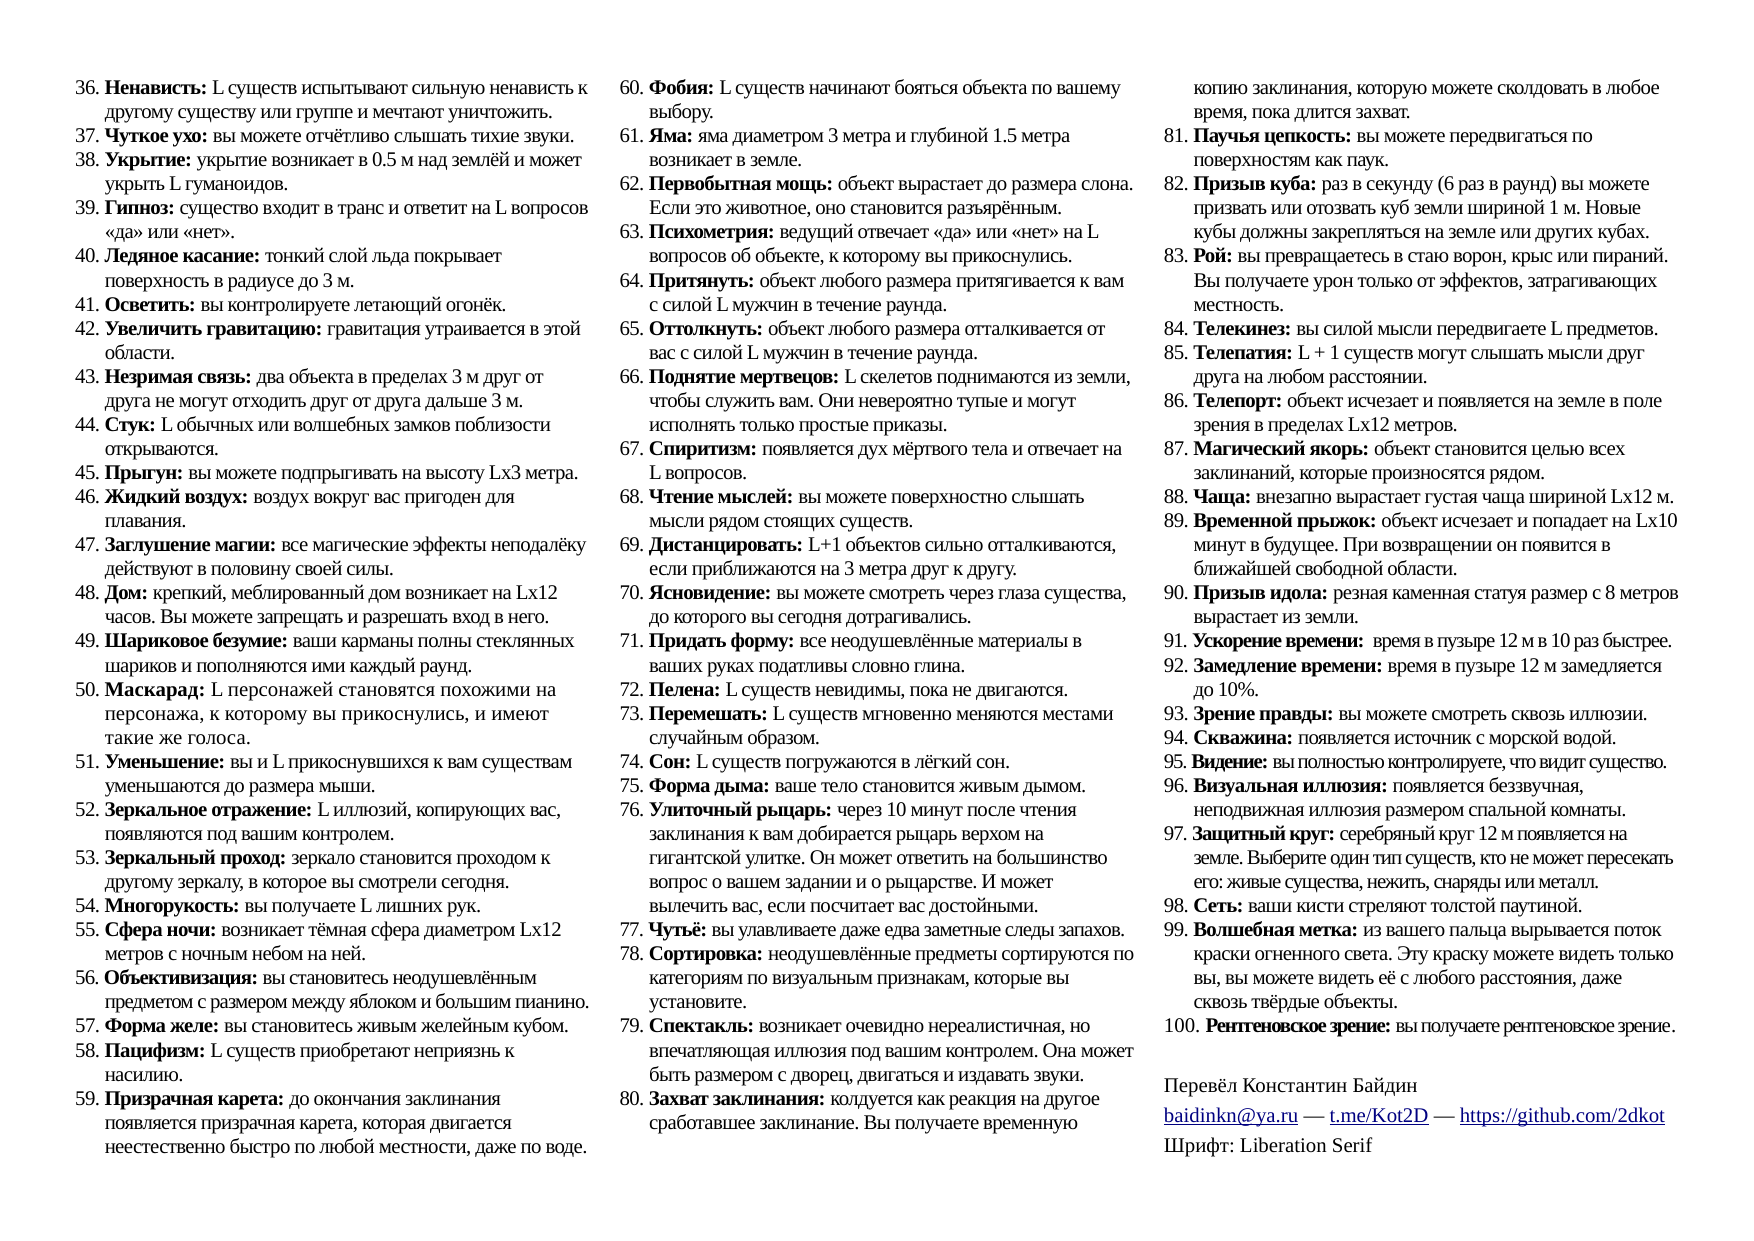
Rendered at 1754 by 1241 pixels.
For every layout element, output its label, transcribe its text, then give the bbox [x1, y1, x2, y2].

list Придать форму: все неодушевлённые материалы в ваших руках податливы словно глина. [619, 628, 1134, 677]
list Телепорт: объект исчезает и появляется на земле в поле зрения в пределах Lx12 метров. [1164, 388, 1679, 436]
list Чуткое ухо: вы можете отчётливо слышать тихие звуки. [75, 123, 590, 147]
list Зрение правды: вы можете смотреть сквозь иллюзии. [1164, 701, 1679, 725]
list Увеличить гравитацию: гравитация утраивается в этой области. [75, 316, 590, 364]
list Пелена: L существ невидимы, пока не двигаются. [619, 677, 1134, 701]
list копию заклинания, которую можете сколдовать в любое время, пока длится захват. [1164, 75, 1679, 123]
list Визуальная иллюзия: появляется беззвучная, неподвижная иллюзия размером спальной комнаты. [1164, 773, 1679, 821]
list Зеркальное отражение: L иллюзий, копирующих вас, появляются под вашим контролем. [75, 797, 590, 845]
list Ускорение времени: время в пузыре 12 м в 10 раз быстрее. [1164, 628, 1679, 652]
list Сфера ночи: возникает тёмная сфера диаметром Lx12 метров с ночным небом на ней. [75, 917, 590, 965]
list Пацифизм: L существ приобретают неприязнь к насилию. [75, 1037, 590, 1086]
list Многорукость: вы получаете L лишних рук. [75, 893, 590, 917]
list Незримая связь: два объекта в пределах 3 м друг от друга не могут отходить друг от друга дальше 3 м. [75, 364, 590, 412]
list Чутьё: вы улавливаете даже едва заметные следы запахов. [619, 917, 1134, 941]
list Рой: вы превращаетесь в стаю ворон, крыс или пираний. Вы получаете урон только от эффектов, затрагивающих местность. [1164, 243, 1679, 316]
list Перемешать: L существ мгновенно меняются местами случайным образом. [619, 701, 1134, 749]
list Оттолкнуть: объект любого размера отталкивается от вас с силой L мужчин в течение раунда. [619, 316, 1134, 364]
list Стук: L обычных или волшебных замков поблизости открываются. [75, 412, 590, 460]
list Замедление времени: время в пузыре 12 м замедляется до 10%. [1164, 652, 1679, 701]
list Психометрия: ведущий отвечает «да» или «нет» на L вопросов об объекте, к которому вы прикоснулись. [619, 219, 1134, 267]
list Телекинез: вы силой мысли передвигаете L предметов. [1164, 316, 1679, 340]
list Яма: яма диаметром 3 метра и глубиной 1.5 метра возникает в земле. [619, 123, 1134, 171]
list Дистанцировать: L+1 объектов сильно отталкиваются, если приближаются на 3 метра друг к другу. [619, 532, 1134, 580]
list Жидкий воздух: воздух вокруг вас пригоден для плавания. [75, 484, 590, 532]
list Сортировка: неодушевлённые предметы сортируются по категориям по визуальным признакам, которые вы установите. [619, 941, 1134, 1013]
list Временной прыжок: объект исчезает и попадает на Lx10 минут в будущее. При возвращении он появится в ближайшей свободной области. [1164, 508, 1679, 580]
list Спектакль: возникает очевидно нереалистичная, но впечатляющая иллюзия под вашим контролем. Она может быть размером с дворец, двигаться и издавать звуки. [619, 1013, 1134, 1086]
list Зеркальный проход: зеркало становится проходом к другому зеркалу, в которое вы смотрели сегодня. [75, 845, 590, 893]
list Защитный круг: серебряный круг 12 м появляется на земле. Выберите один тип существ, кто не может пересекать его: живые существа, нежить, снаряды или металл. [1164, 821, 1679, 893]
list Призыв куба: раз в секунду (6 раз в раунд) вы можете призвать или отозвать куб земли шириной 1 м. Новые кубы должны закрепляться на земле или других кубах. [1164, 171, 1679, 243]
list Шариковое безумие: ваши карманы полны стеклянных шариков и пополняются ими каждый раунд. [75, 628, 590, 677]
list Видение: вы полностью контролируете, что видит существо. [1164, 749, 1679, 773]
list Телепатия: L + 1 существ могут слышать мысли друг друга на любом расстоянии. [1164, 340, 1679, 388]
list Сон: L существ погружаются в лёгкий сон. [619, 749, 1134, 773]
list Рентгеновское зрение: вы получаете рентгеновское зрение. [1164, 1013, 1679, 1037]
list Чтение мыслей: вы можете поверхностно слышать мысли рядом стоящих существ. [619, 484, 1134, 532]
list Притянуть: объект любого размера притягивается к вам с силой L мужчин в течение раунда. [619, 267, 1134, 316]
list Объективизация: вы становитесь неодушевлённым предметом с размером между яблоком и большим пианино. [75, 965, 590, 1013]
list Уменьшение: вы и L прикоснувшихся к вам существам уменьшаются до размера мыши. [75, 749, 590, 797]
list Дом: крепкий, меблированный дом возникает на Lx12 часов. Вы можете запрещать и разрешать вход в него. [75, 580, 590, 628]
list Магический якорь: объект становится целью всех заклинаний, которые произносятся рядом. [1164, 436, 1679, 484]
list Чаща: внезапно вырастает густая чаща шириной Lx12 м. [1164, 484, 1679, 508]
list Призыв идола: резная каменная статуя размер с 8 метров вырастает из земли. [1164, 580, 1679, 628]
text Перевёл Константин Байдин [1164, 1073, 1679, 1097]
list Спиритизм: появляется дух мёртвого тела и отвечает на L вопросов. [619, 436, 1134, 484]
list Маскарад: L персонажей становятся похожими на персонажа, к которому вы прикоснулись, и имеют такие же голоса. [75, 677, 590, 749]
list Захват заклинания: колдуется как реакция на другое сработавшее заклинание. Вы получаете временную [619, 1086, 1134, 1134]
text Шрифт: Liberation Serif [1164, 1133, 1679, 1157]
list Улиточный рыцарь: через 10 минут после чтения заклинания к вам добирается рыцарь верхом на гигантской улитке. Он может ответить на большинство вопрос о вашем задании и о рыцарстве. И может вылечить вас, если посчитает вас достойными. [619, 797, 1134, 917]
text baidinkn@ya.ru — t.me/Kot2D — https://github.com/2dkot [1164, 1103, 1679, 1127]
list Поднятие мертвецов: L скелетов поднимаются из земли, чтобы служить вам. Они невероятно тупые и могут исполнять только простые приказы. [619, 364, 1134, 436]
list Ненависть: L существ испытывают сильную ненависть к другому существу или группе и мечтают уничтожить. [75, 75, 590, 123]
list Ледяное касание: тонкий слой льда покрывает поверхность в радиусе до 3 м. [75, 243, 590, 292]
list Прыгун: вы можете подпрыгивать на высоту Lx3 метра. [75, 460, 590, 484]
list Ясновидение: вы можете смотреть через глаза существа, до которого вы сегодня дотрагивались. [619, 580, 1134, 628]
list Сеть: ваши кисти стреляют толстой паутиной. [1164, 893, 1679, 917]
list Призрачная карета: до окончания заклинания появляется призрачная карета, которая двигается неестественно быстро по любой местности, даже по воде. [75, 1086, 590, 1158]
list Форма дыма: ваше тело становится живым дымом. [619, 773, 1134, 797]
list Гипноз: существо входит в транс и ответит на L вопросов «да» или «нет». [75, 195, 590, 243]
list Укрытие: укрытие возникает в 0.5 м над землёй и может укрыть L гуманоидов. [75, 147, 590, 195]
list Первобытная мощь: объект вырастает до размера слона. Если это животное, оно становится разъярённым. [619, 171, 1134, 219]
list Фобия: L существ начинают бояться объекта по вашему выбору. [619, 75, 1134, 123]
list Осветить: вы контролируете летающий огонёк. [75, 292, 590, 316]
list Паучья цепкость: вы можете передвигаться по поверхностям как паук. [1164, 123, 1679, 171]
list Волшебная метка: из вашего пальца вырывается поток краски огненного света. Эту краску можете видеть только вы, вы можете видеть её с любого расстояния, даже сквозь твёрдые объекты. [1164, 917, 1679, 1013]
list Скважина: появляется источник с морской водой. [1164, 725, 1679, 749]
list Заглушение магии: все магические эффекты неподалёку действуют в половину своей силы. [75, 532, 590, 580]
list Форма желе: вы становитесь живым желейным кубом. [75, 1013, 590, 1037]
